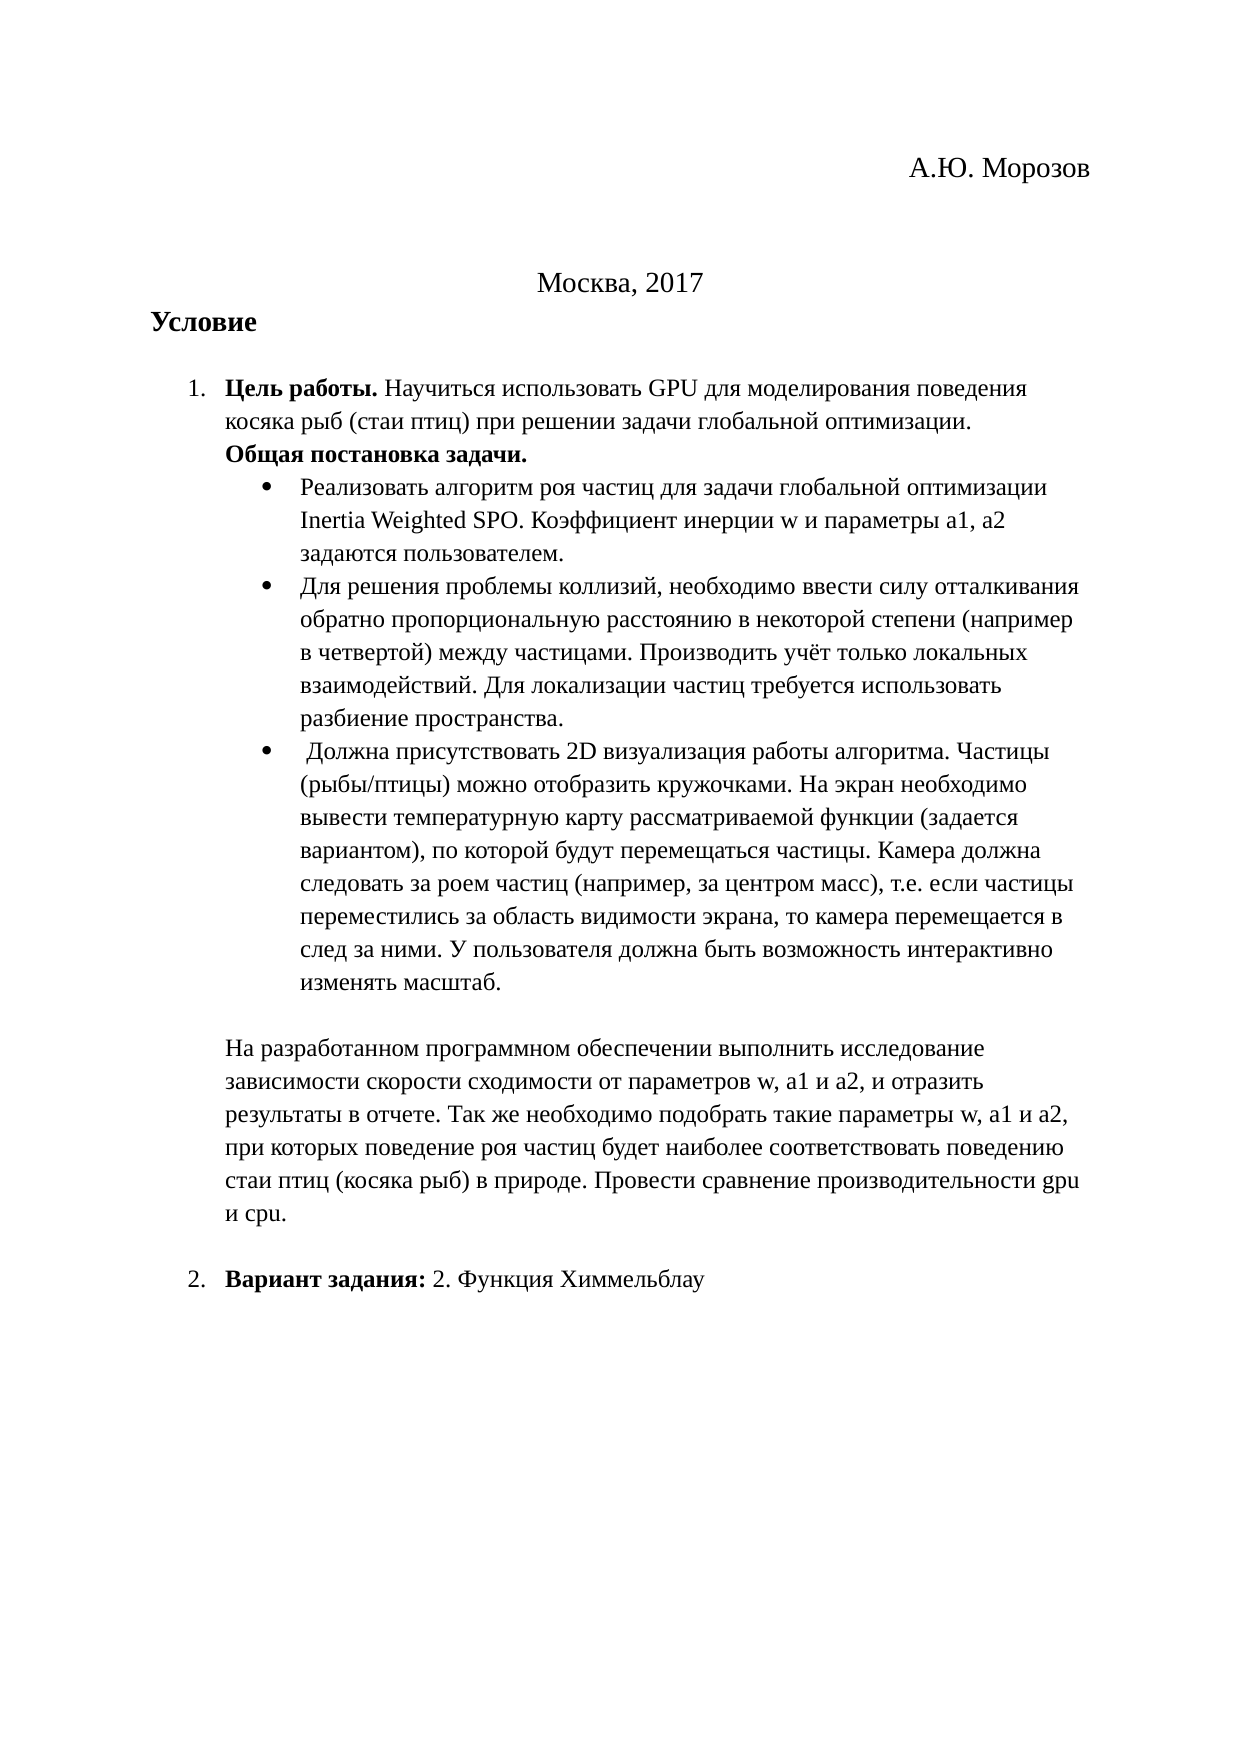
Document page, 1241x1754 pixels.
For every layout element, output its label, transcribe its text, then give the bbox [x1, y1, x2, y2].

text А.Ю. Морозов [150, 150, 1090, 183]
text Условие [150, 304, 1090, 338]
text Общая постановка задачи. [225, 439, 1090, 468]
text Москва, 2017 [150, 266, 1090, 299]
list Вариант задания: 2. Функция Химмельблау [187, 1264, 1090, 1293]
list Реализовать алгоритм роя частиц для задачи глобальной оптимизации Inertia Weighted SPO. Коэффициент инерции w и параметры a1, a2 задаются пользователем. [262, 472, 1090, 567]
list Цель работы. Научиться использовать GPU для моделирования поведения косяка рыб (стаи птиц) при решении задачи глобальной оптимизации. [187, 373, 1090, 435]
list Для решения проблемы коллизий, необходимо​ ввести силу отталкивания обратно пропорциональную расстоянию в некоторой степени (например в четвертой) между частицами. Производить учёт только локальных взаимодействий. Для локализации частиц требуется​ использовать разбиение пространства. [262, 571, 1090, 732]
list Должна присутствовать 2D визуализация работы алгоритма. Частицы (рыбы/птицы) можно отобразить кружочками. На экран необходимо вывести температурную карту рассматриваемой функции (задается вариантом), по которой будут перемещаться частицы. Камера должна​ следовать за роем частиц (например, за центром масс), т.е. если частицы переместились за область видимости экрана, то камера перемещается в след за ними. У пользователя должна​ быть возможность интерактивно изменять масштаб. [262, 736, 1090, 996]
text На разработанном программном обеспечении выполнить исследование зависимости скорости сходимости от параметров w, a1 и a2, и отразить результаты в отчете. Так же необходимо подобрать такие параметры w, a1 и a2, при которых поведение роя частиц будет наиболее соответствовать поведению стаи птиц (косяка рыб) в природе. Провести сравнение производительности gpu и cpu. [225, 1033, 1090, 1227]
